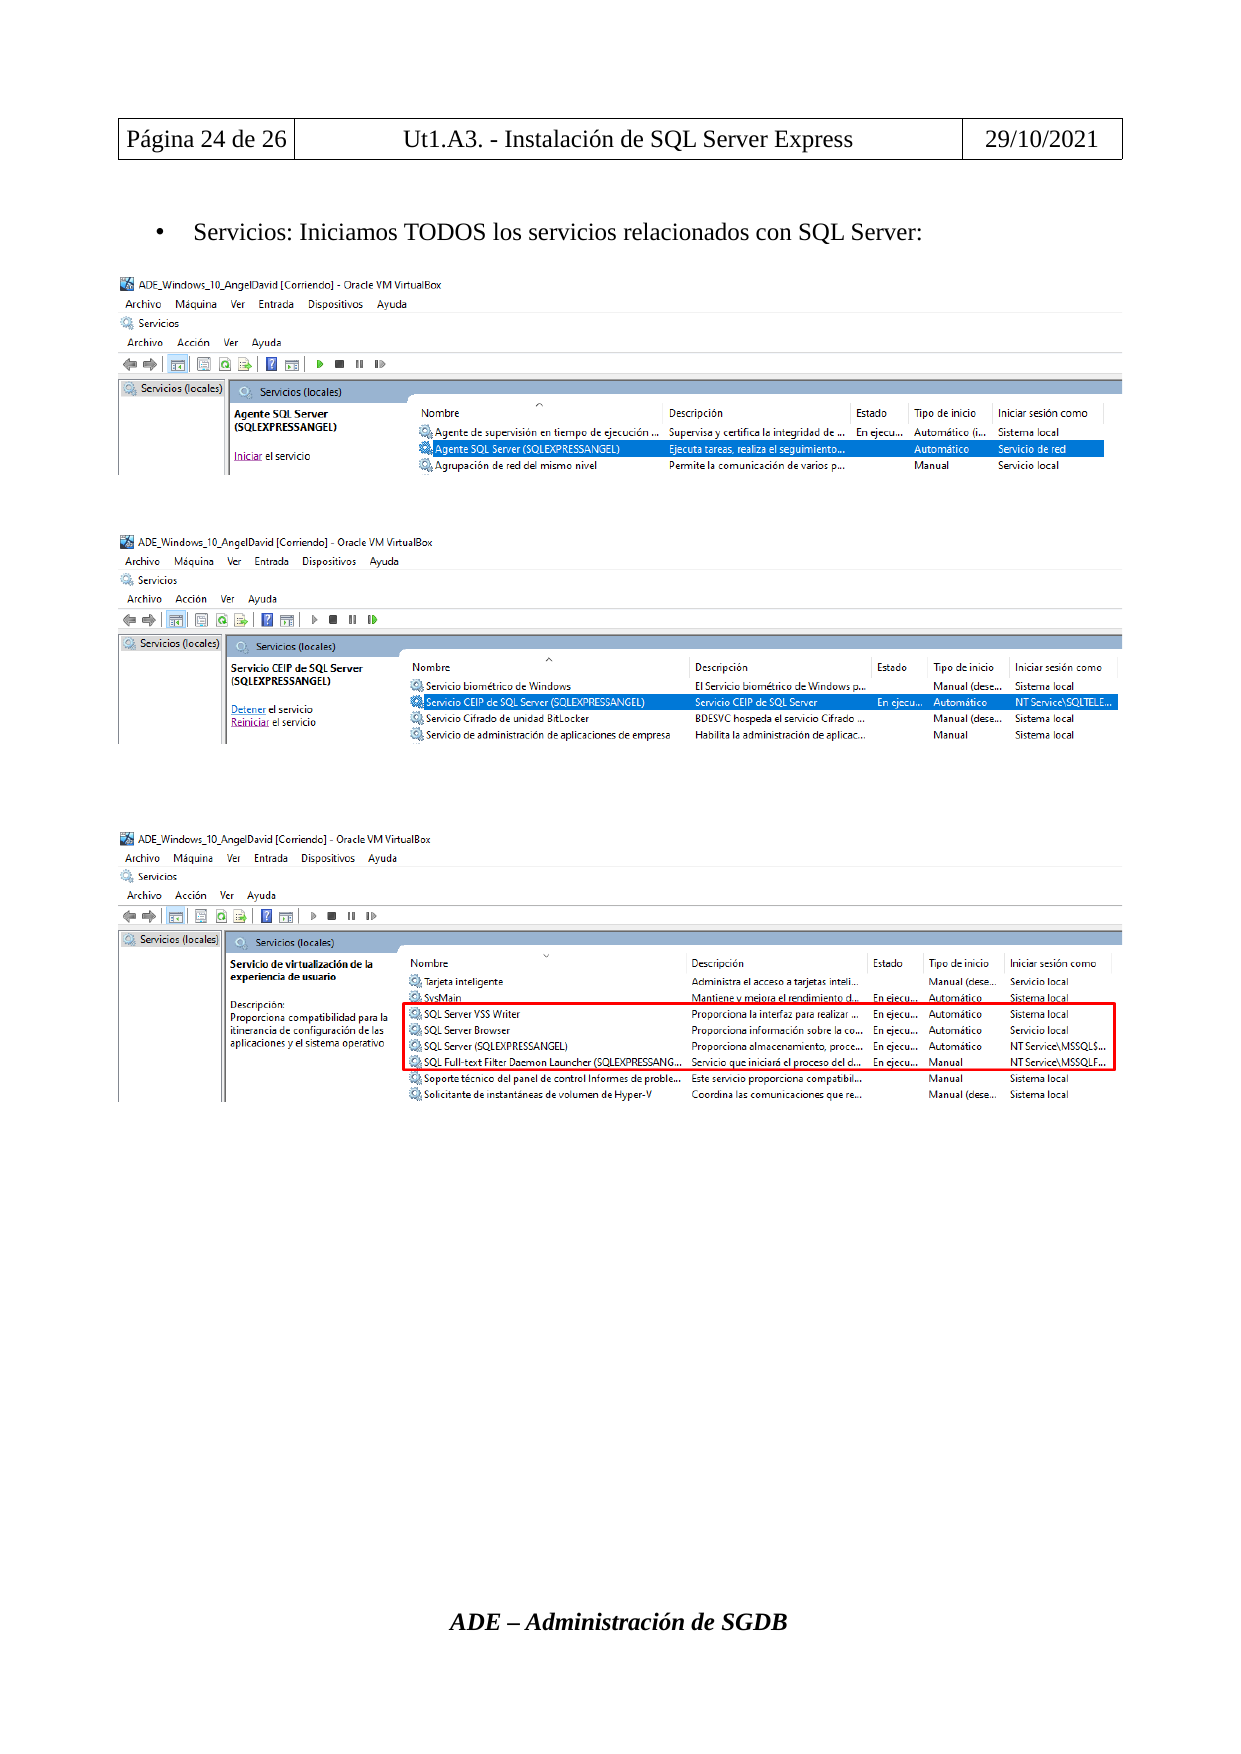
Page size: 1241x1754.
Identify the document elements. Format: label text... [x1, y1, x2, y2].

picture [118, 532, 1123, 744]
picture [118, 829, 1123, 1102]
picture [118, 274, 1123, 475]
list Servicios: Iniciamos TODOS los servicios relacionados con SQL Server: [156, 217, 1122, 246]
